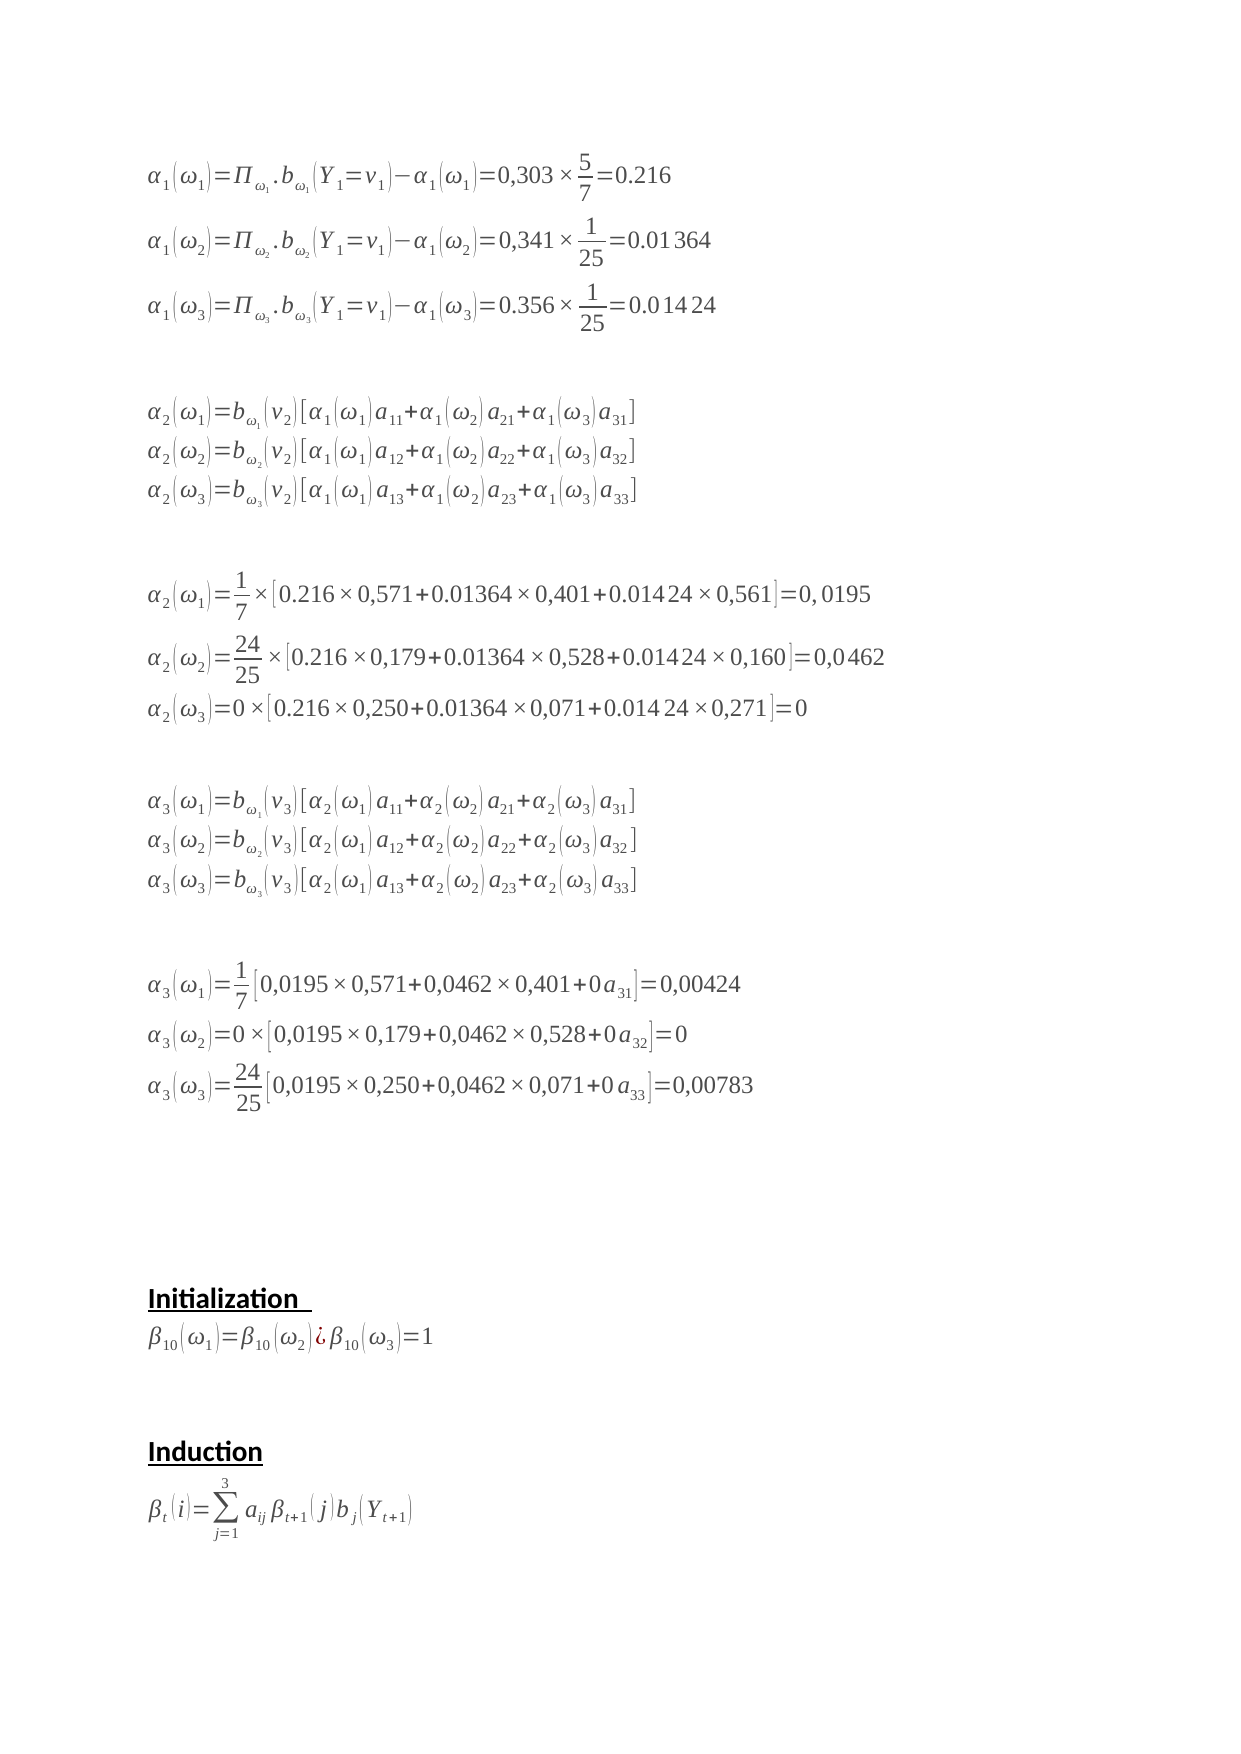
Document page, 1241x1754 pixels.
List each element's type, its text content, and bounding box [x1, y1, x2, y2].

text Induction [148, 1433, 1093, 1469]
text Initialization [148, 1280, 1093, 1316]
